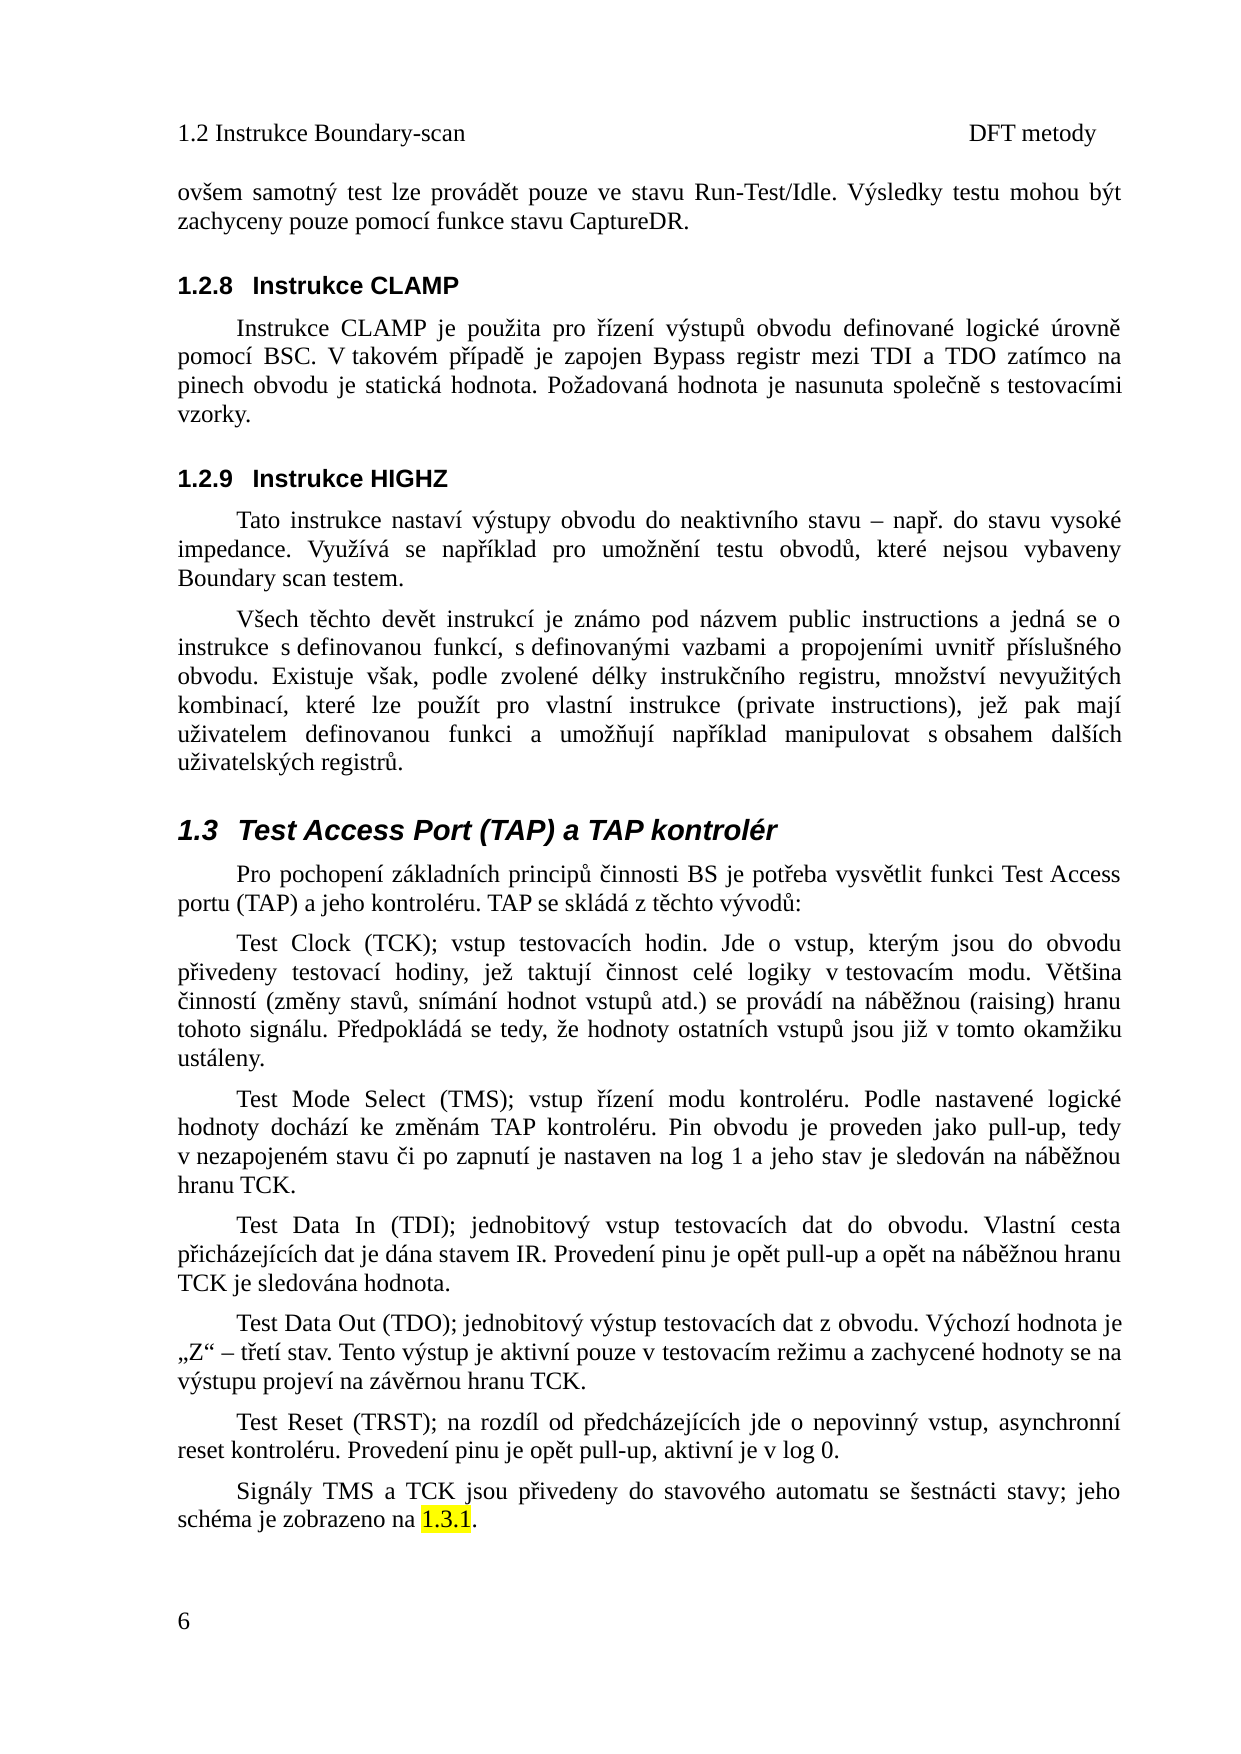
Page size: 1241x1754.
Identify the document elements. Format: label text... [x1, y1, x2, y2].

text Test Mode Select (TMS); vstup řízení modu kontroléru. Podle nastavené logické hodnoty dochází ke změnám TAP kontroléru. Pin obvodu je proveden jako pull-up, tedy v nezapojeném stavu či po zapnutí je nastaven na log 1 a jeho stav je sledován na náběžnou hranu TCK. [177, 1084, 1122, 1199]
text Pro pochopení základních principů činnosti BS je potřeba vysvětlit funkci Test Access portu (TAP) a jeho kontroléru. TAP se skládá z těchto vývodů: [177, 859, 1122, 916]
text ovšem samotný test lze provádět pouze ve stavu Run-Test/Idle. Výsledky testu mohou být zachyceny pouze pomocí funkce stavu CaptureDR. [177, 177, 1122, 234]
text Všech těchto devět instrukcí je známo pod názvem public instructions a jedná se o instrukce s definovanou funkcí, s definovanými vazbami a propojeními uvnitř příslušného obvodu. Existuje však, podle zvolené délky instrukčního registru, množství nevyužitých kombinací, které lze použít pro vlastní instrukce (private instructions), jež pak mají uživatelem definovanou funkci a umožňují například manipulovat s obsahem dalších uživatelských registrů. [177, 604, 1122, 776]
text Instrukce CLAMP je použita pro řízení výstupů obvodu definované logické úrovně pomocí BSC. V takovém případě je zapojen Bypass registr mezi TDI a TDO zatímco na pinech obvodu je statická hodnota. Požadovaná hodnota je nasunuta společně s testovacími vzorky. [177, 313, 1122, 428]
text Test Data In (TDI); jednobitový vstup testovacích dat do obvodu. Vlastní cesta přicházejících dat je dána stavem IR. Provedení pinu je opět pull-up a opět na náběžnou hranu TCK je sledována hodnota. [177, 1211, 1122, 1297]
subtitle Instrukce CLAMP [177, 271, 1122, 300]
subtitle Instrukce HIGHZ [177, 464, 1122, 493]
subtitle Test Access Port (TAP) a TAP kontrolér [177, 813, 1122, 846]
text Test Data Out (TDO); jednobitový výstup testovacích dat z obvodu. Výchozí hodnota je „Z“ – třetí stav. Tento výstup je aktivní pouze v testovacím režimu a zachycené hodnoty se na výstupu projeví na závěrnou hranu TCK. [177, 1308, 1122, 1395]
text Test Reset (TRST); na rozdíl od předcházejících jde o nepovinný vstup, asynchronní reset kontroléru. Provedení pinu je opět pull-up, aktivní je v log 0. [177, 1407, 1122, 1464]
text Tato instrukce nastaví výstupy obvodu do neaktivního stavu – např. do stavu vysoké impedance. Využívá se například pro umožnění testu obvodů, které nejsou vybaveny Boundary scan testem. [177, 506, 1122, 592]
text Test Clock (TCK); vstup testovacích hodin. Jde o vstup, kterým jsou do obvodu přivedeny testovací hodiny, jež taktují činnost celé logiky v testovacím modu. Většina činností (změny stavů, snímání hodnot vstupů atd.) se provádí na náběžnou (raising) hranu tohoto signálu. Předpokládá se tedy, že hodnoty ostatních vstupů jsou již v tomto okamžiku ustáleny. [177, 928, 1122, 1072]
text Signály TMS a TCK jsou přivedeny do stavového automatu se šestnácti stavy; jeho schéma je zobrazeno na 1.3.1. Obrázek. [177, 1476, 1122, 1533]
